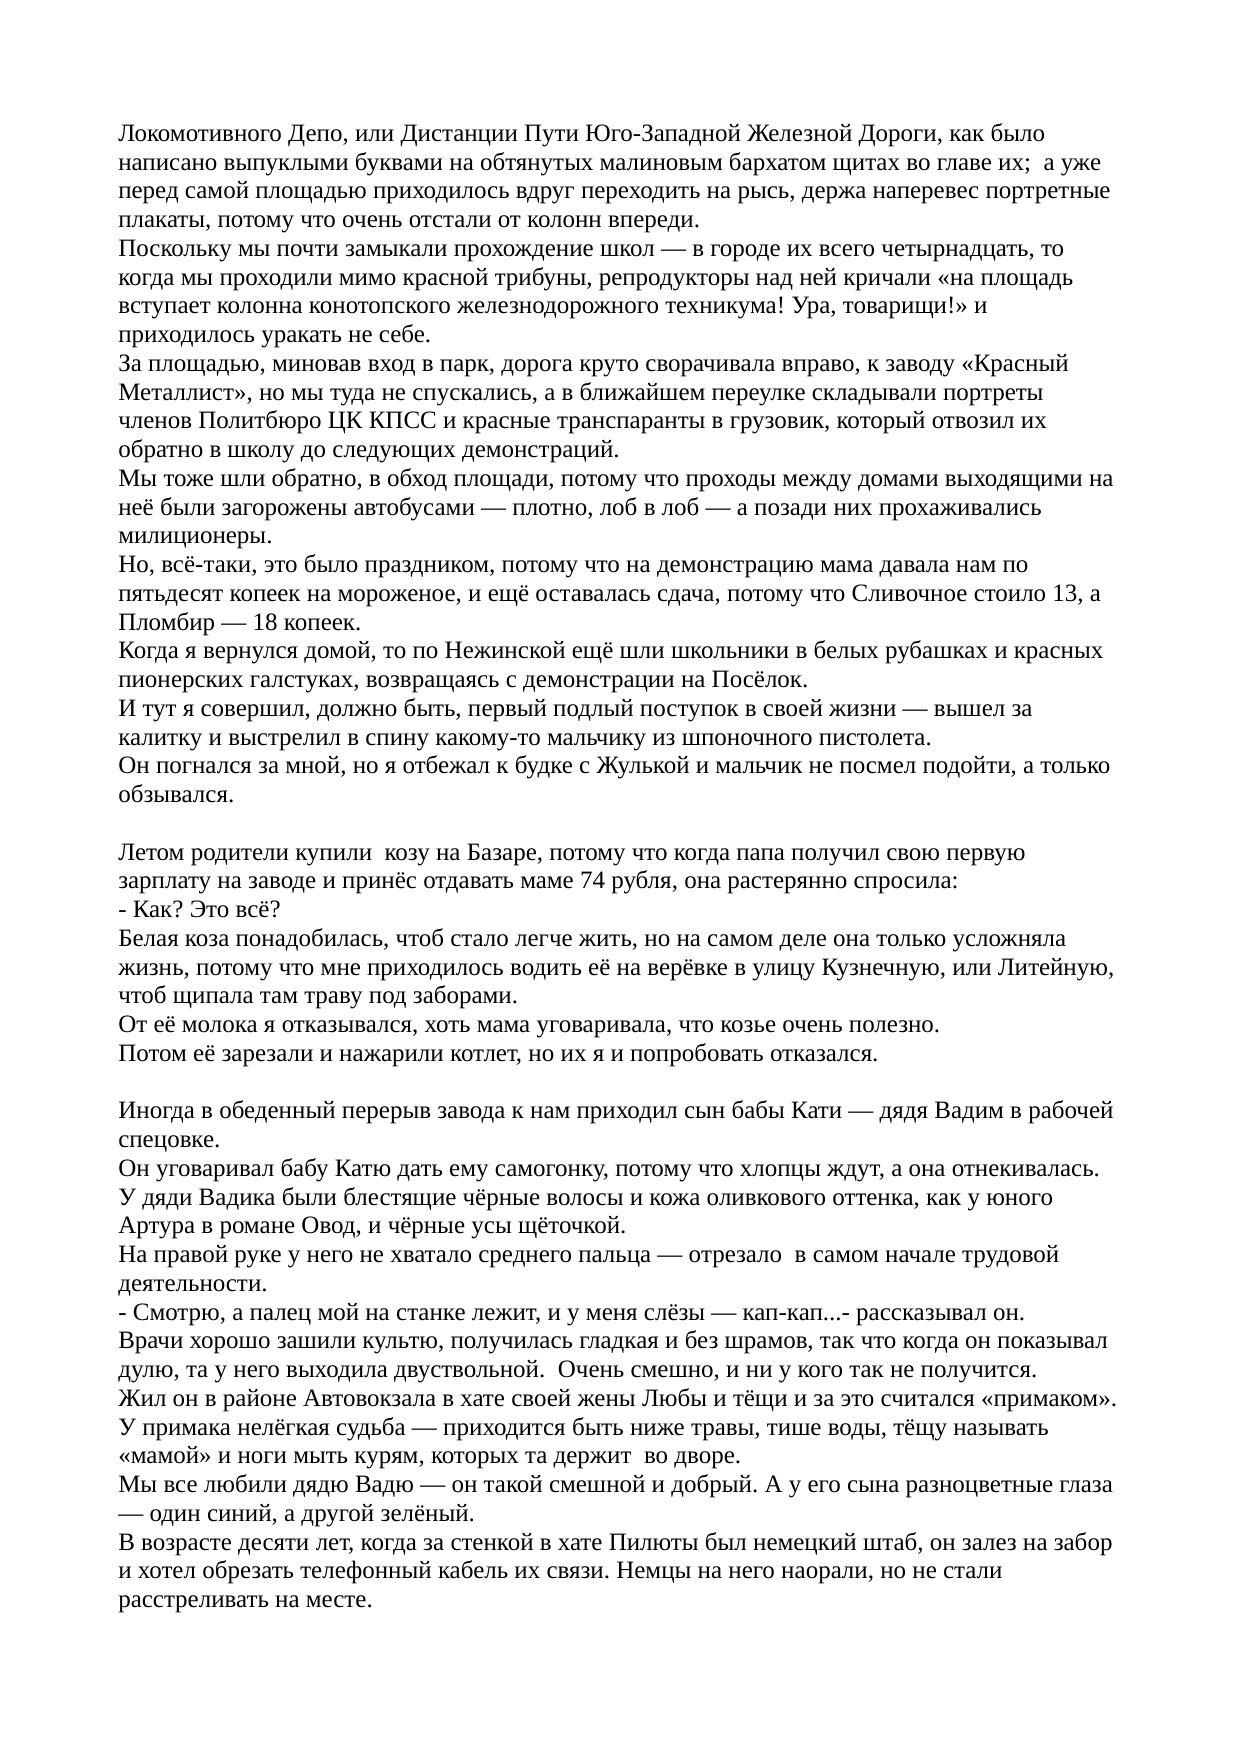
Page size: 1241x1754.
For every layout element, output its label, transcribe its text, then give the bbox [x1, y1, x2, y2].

text На правой руке у него не хватало среднего пальца — отрезало в самом начале трудовой деятельности. [118, 1239, 1122, 1297]
text Жил он в районе Автовокзала в хате своей жены Любы и тёщи и за это считался «примаком». У примака нелёгкая судьба — приходится быть ниже травы, тише воды, тёщу называть «мамой» и ноги мыть курям, которых та держит во дворе. [118, 1383, 1122, 1469]
text И тут я совершил, должно быть, первый подлый поступок в своей жизни — вышел за калитку и выстрелил в спину какому-то мальчику из шпоночного пистолета. [118, 693, 1122, 751]
text От её молока я отказывался, хоть мама уговаривала, что козье очень полезно. [118, 1009, 1122, 1038]
text Он погнался за мной, но я отбежал к будке с Жулькой и мальчик не посмел подойти, а только обзывался. [118, 751, 1122, 808]
text Но, всё-таки, это было праздником, потому что на демонстрацию мама давала нам по пятьдесят копеек на мороженое, и ещё оставалась сдача, потому что Сливочное стоило 13, а Пломбир — 18 копеек. [118, 549, 1122, 636]
text В возрасте десяти лет, когда за стенкой в хате Пилюты был немецкий штаб, он залез на забор и хотел обрезать телефонный кабель их связи. Немцы на него наорали, но не стали расстреливать на месте. [118, 1527, 1122, 1613]
text Мы тоже шли обратно, в обход площади, потому что проходы между домами выходящими на неё были загорожены автобусами — плотно, лоб в лоб — а позади них прохаживались милиционеры. [118, 463, 1122, 549]
text - Смотрю, а палец мой на станке лежит, и у меня слёзы — кап-кап...- рассказывал он. [118, 1297, 1122, 1326]
text Белая коза понадобилась, чтоб стало легче жить, но на самом деле она только усложняла жизнь, потому что мне приходилось водить её на верёвке в улицу Кузнечную, или Литейную, чтоб щипала там траву под заборами. [118, 923, 1122, 1009]
text Врачи хорошо зашили культю, получилась гладкая и без шрамов, так что когда он показывал дулю, та у него выходила двуствольной. Очень смешно, и ни у кого так не получится. [118, 1326, 1122, 1383]
text У дяди Вадика были блестящие чёрные волосы и кожа оливкового оттенка, как у юного Артура в романе Овод, и чёрные усы щёточкой. [118, 1182, 1122, 1239]
text За площадью, миновав вход в парк, дорога круто сворачивала вправо, к заводу «Красный Металлист», но мы туда не спускались, а в ближайшем переулке складывали портреты членов Политбюро ЦК КПСС и красные транспаранты в грузовик, который отвозил их обратно в школу до следующих демонстраций. [118, 348, 1122, 463]
text Летом родители купили козу на Базаре, потому что когда папа получил свою первую зарплату на заводе и принёс отдавать маме 74 рубля, она растерянно спросила: [118, 837, 1122, 894]
text - Как? Это всё? [118, 894, 1122, 923]
text Иногда в обеденный перерыв завода к нам приходил сын бабы Кати — дядя Вадим в рабочей спецовке. [118, 1096, 1122, 1153]
text Поскольку мы почти замыкали прохождение школ — в городе их всего четырнадцать, то когда мы проходили мимо красной трибуны, репродукторы над ней кричали «на площадь вступает колонна конотопского железнодорожного техникума! Ура, товарищи!» и приходилось уракать не себе. [118, 233, 1122, 348]
text Потом её зарезали и нажарили котлет, но их я и попробовать отказался. [118, 1038, 1122, 1067]
text Мы все любили дядю Вадю — он такой смешной и добрый. А у его сына разноцветные глаза — один синий, а другой зелёный. [118, 1469, 1122, 1527]
text Локомотивного Депо, или Дистанции Пути Юго-Западной Железной Дороги, как было написано выпуклыми буквами на обтянутых малиновым бархатом щитах во главе их; а уже перед самой площадью приходилось вдруг переходить на рысь, держа наперевес портретные плакаты, потому что очень отстали от колонн впереди. [118, 118, 1122, 233]
text Когда я вернулся домой, то по Нежинской ещё шли школьники в белых рубашках и красных пионерских галстуках, возвращаясь с демонстрации на Посёлок. [118, 636, 1122, 693]
text Он уговаривал бабу Катю дать ему самогонку, потому что хлопцы ждут, а она отнекивалась. [118, 1153, 1122, 1182]
